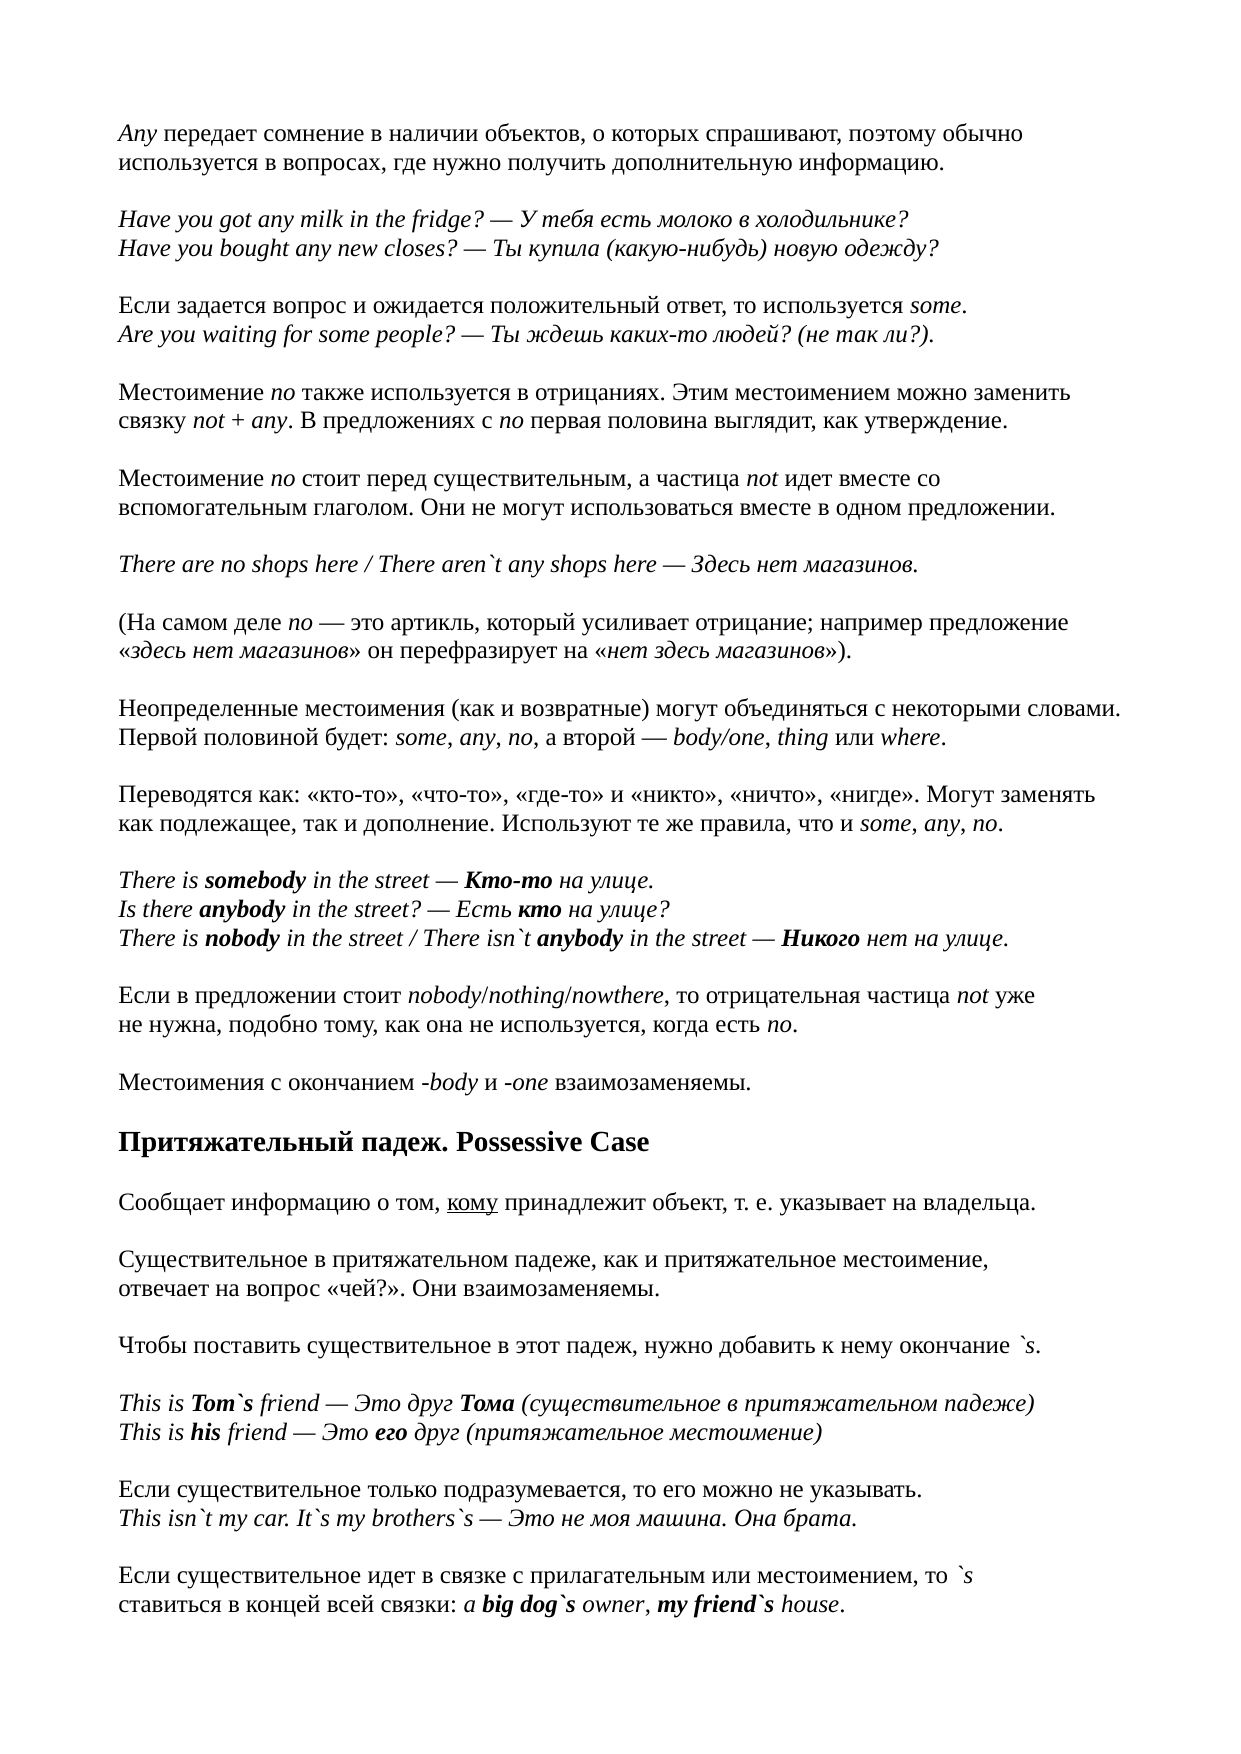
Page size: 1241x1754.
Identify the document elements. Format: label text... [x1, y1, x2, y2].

text Переводятся как: «кто-то», «что-то», «где-то» и «никто», «ничто», «нигде». Могут заменять как подлежащее, так и дополнение. Используют те же правила, что и some, any, no. [118, 779, 1122, 837]
text Местоимения с окончанием -body и -one взаимозаменяемы. [118, 1067, 1122, 1096]
text Существительное в притяжательном падеже, как и притяжательное местоимение, [118, 1244, 1122, 1273]
text There is somebody in the street — Кто-то на улице. [118, 866, 1122, 894]
text Is there anybody in the street? — Есть кто на улице? [118, 894, 1122, 923]
text Have you bought any new closes? — Ты купила (какую-нибудь) новую одежду? [118, 233, 1122, 262]
text Если существительное только подразумевается, то его можно не указывать. [118, 1474, 1122, 1503]
text Если задается вопрос и ожидается положительный ответ, то используется some. [118, 291, 1122, 319]
text не нужна, подобно тому, как она не используется, когда есть no. [118, 1009, 1122, 1038]
text ставиться в концей всей связки: a big dog`s owner, my friend`s house. [118, 1589, 1122, 1618]
text Если существительное идет в связке с прилагательным или местоимением, то `s [118, 1560, 1122, 1589]
text Any передает сомнение в наличии объектов, о которых спрашивают, поэтому обычно используется в вопросах, где нужно получить дополнительную информацию. [118, 118, 1122, 176]
text (На самом деле no — это артикль, который усиливает отрицание; например предложение [118, 607, 1122, 636]
text Неопределенные местоимения (как и возвратные) могут объединяться с некоторыми словами. Первой половиной будет: some, any, no, а второй — body/one, thing или where. [118, 693, 1122, 751]
text Притяжательный падеж. Possessive Case [118, 1124, 1122, 1158]
text отвечает на вопрос «чей?». Они взаимозаменяемы. [118, 1273, 1122, 1302]
text There are no shops here / There aren`t any shops here — Здесь нет магазинов. [118, 549, 1122, 578]
text Местоимение no также используется в отрицаниях. Этим местоимением можно заменить связку not + any. В предложениях с no первая половина выглядит, как утверждение. [118, 377, 1122, 434]
text This is his friend — Это его друг (притяжательное местоимение) [118, 1417, 1122, 1445]
text «здесь нет магазинов» он перефразирует на «нет здесь магазинов»). [118, 636, 1122, 664]
text Сообщает информацию о том, кому принадлежит объект, т. е. указывает на владельца. [118, 1187, 1122, 1215]
text There is nobody in the street / There isn`t anybody in the street — Никого нет на улице. [118, 923, 1122, 952]
text This isn`t my car. It`s my brothers`s — Это не моя машина. Она брата. [118, 1503, 1122, 1532]
text Если в предложении стоит nobody/nothing/nowthere, то отрицательная частица not уже [118, 981, 1122, 1009]
text This is Tom`s friend — Это друг Тома (существительное в притяжательном падеже) [118, 1388, 1122, 1417]
text Have you got any milk in the fridge? — У тебя есть молоко в холодильнике? [118, 204, 1122, 233]
text Местоимение no стоит перед существительным, а частица not идет вместе со вспомогательным глаголом. Они не могут использоваться вместе в одном предложении. [118, 463, 1122, 521]
text Are you waiting for some people? — Ты ждешь каких-то людей? (не так ли?). [118, 319, 1122, 348]
text Чтобы поставить существительное в этот падеж, нужно добавить к нему окончание `s. [118, 1330, 1122, 1359]
